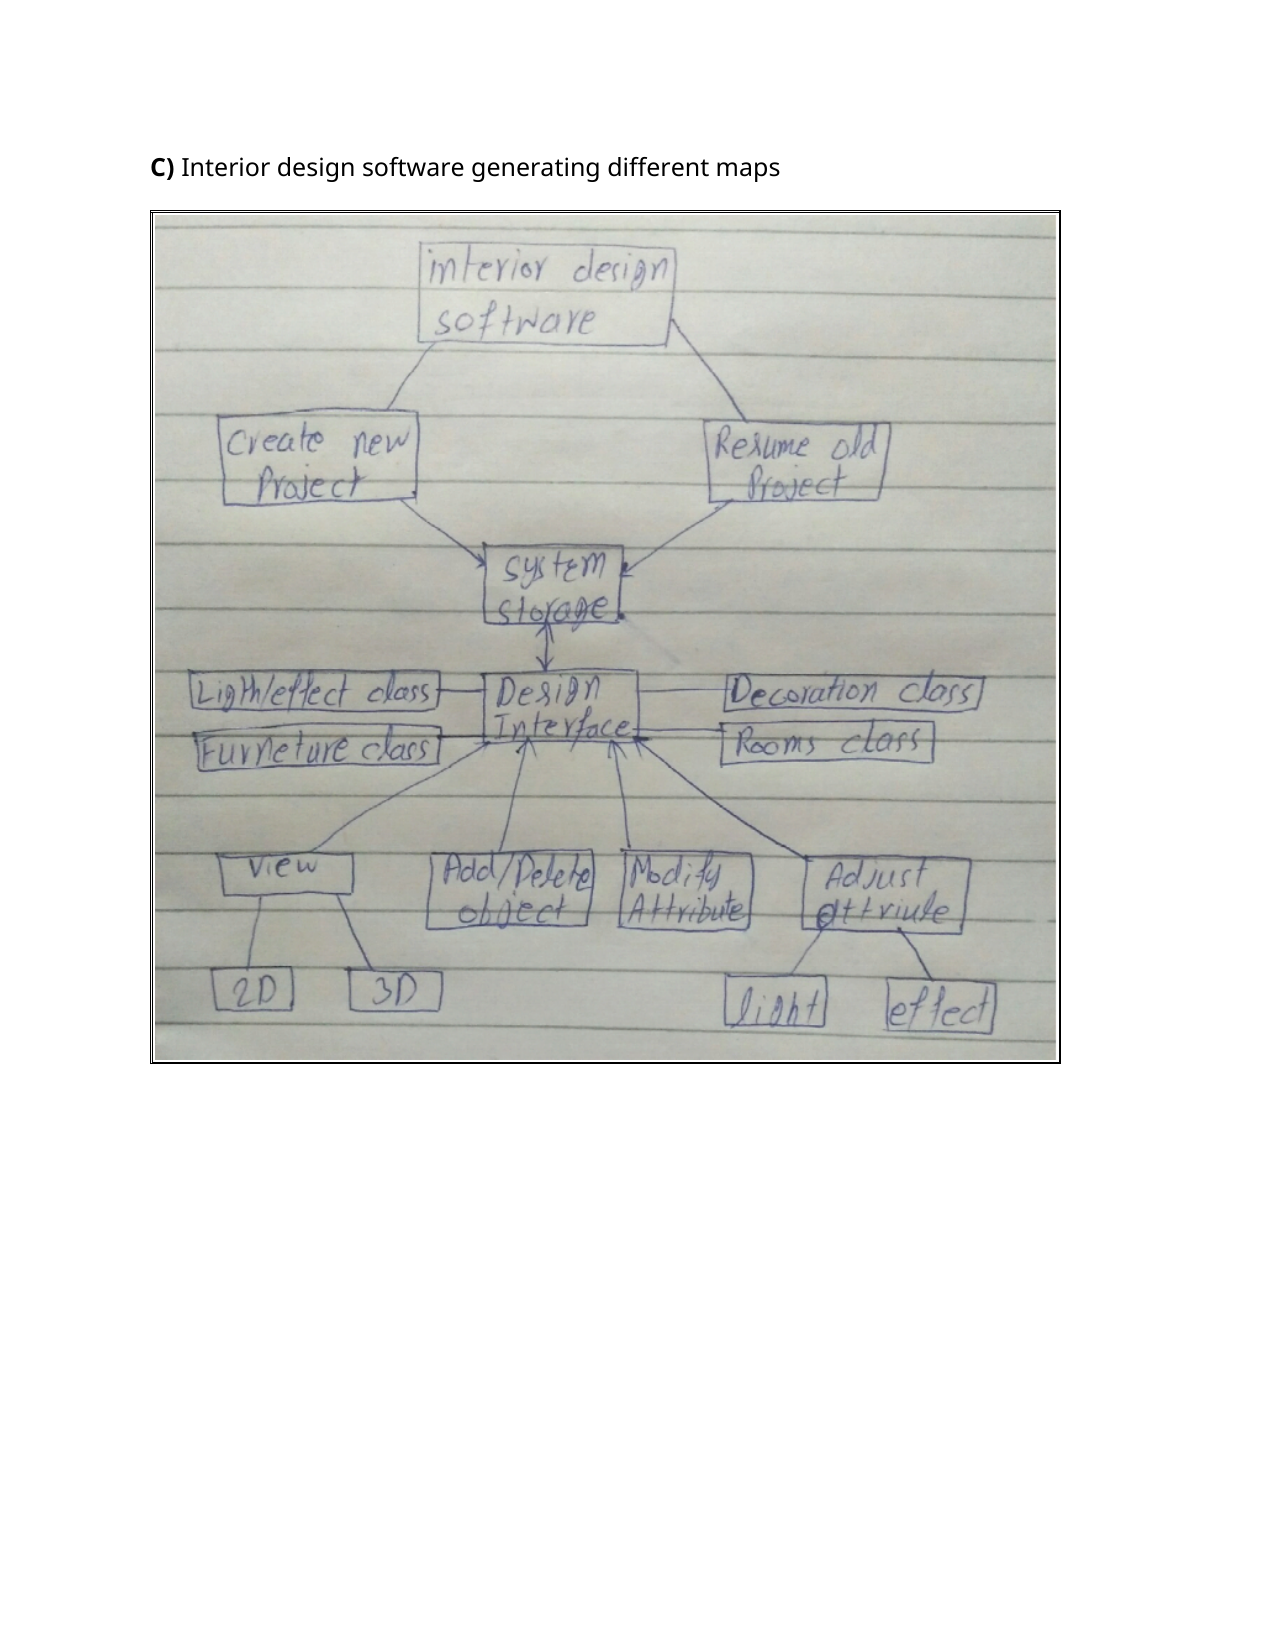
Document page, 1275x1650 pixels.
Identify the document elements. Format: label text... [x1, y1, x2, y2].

text C) Interior design software generating different maps [150, 150, 1125, 184]
